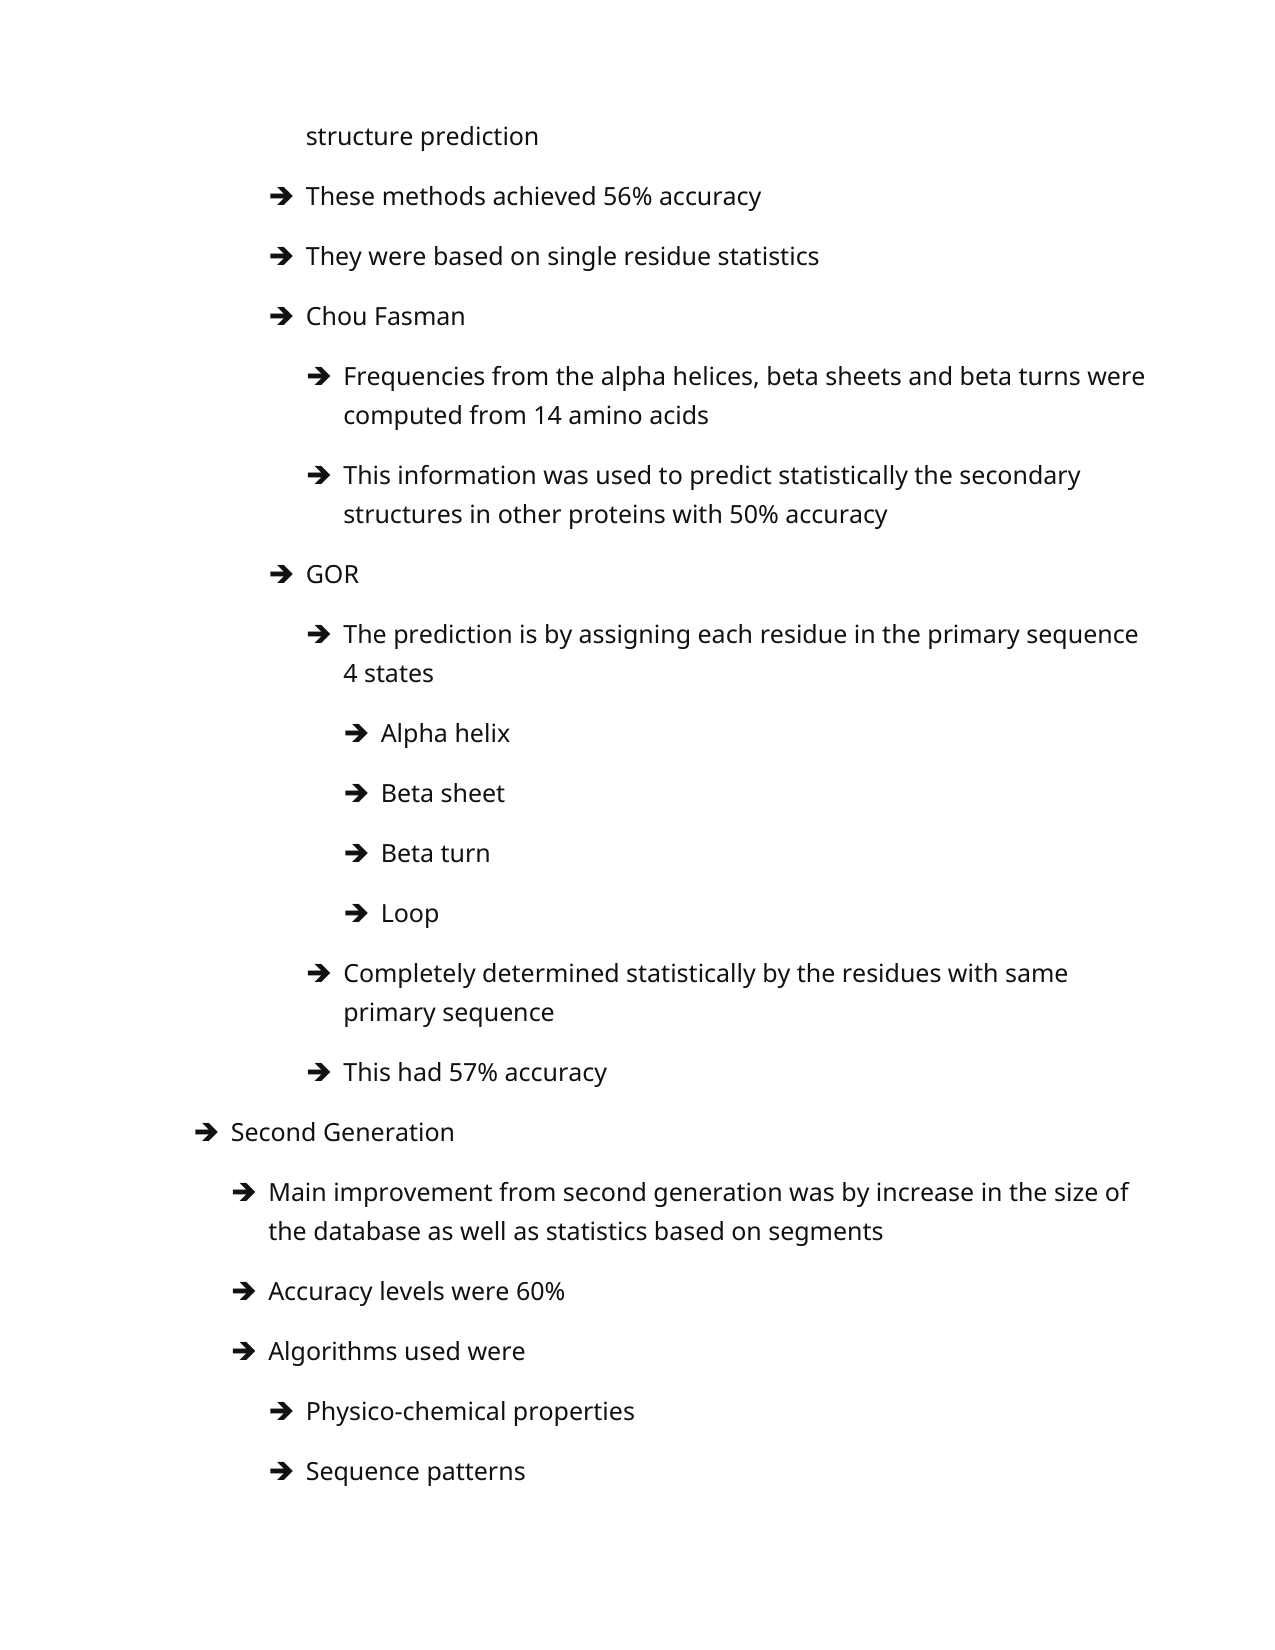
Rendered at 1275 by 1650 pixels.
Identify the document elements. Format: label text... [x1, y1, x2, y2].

list Beta sheet [343, 776, 1157, 810]
list GOR [268, 556, 1157, 591]
list Chou Fasman [268, 298, 1157, 332]
list Physico-chemical properties [268, 1394, 1157, 1428]
list They were based on single residue statistics [268, 238, 1157, 272]
list This information was used to predict statistically the secondary structures in other proteins with 50% accuracy [306, 457, 1157, 531]
list Alpha helix [343, 716, 1157, 750]
list This had 57% accuracy [306, 1055, 1157, 1089]
list These methods achieved 56% accuracy [268, 178, 1157, 212]
list Accuracy levels were 60% [231, 1274, 1157, 1308]
list Main improvement from second generation was by increase in the size of the database as well as statistics based on segments [231, 1175, 1157, 1248]
list Loop [343, 896, 1157, 930]
list Sequence patterns [268, 1454, 1157, 1488]
list Frequencies from the alpha helices, beta sheets and beta turns were computed from 14 amino acids [306, 358, 1157, 431]
list Beta turn [343, 836, 1157, 870]
list Completely determined statistically by the residues with same primary sequence [306, 956, 1157, 1029]
list Algorithms used were [231, 1334, 1157, 1368]
list The prediction is by assigning each residue in the primary sequence 4 states [306, 616, 1157, 690]
list Second Generation [193, 1115, 1157, 1149]
list structure prediction [268, 118, 1157, 152]
